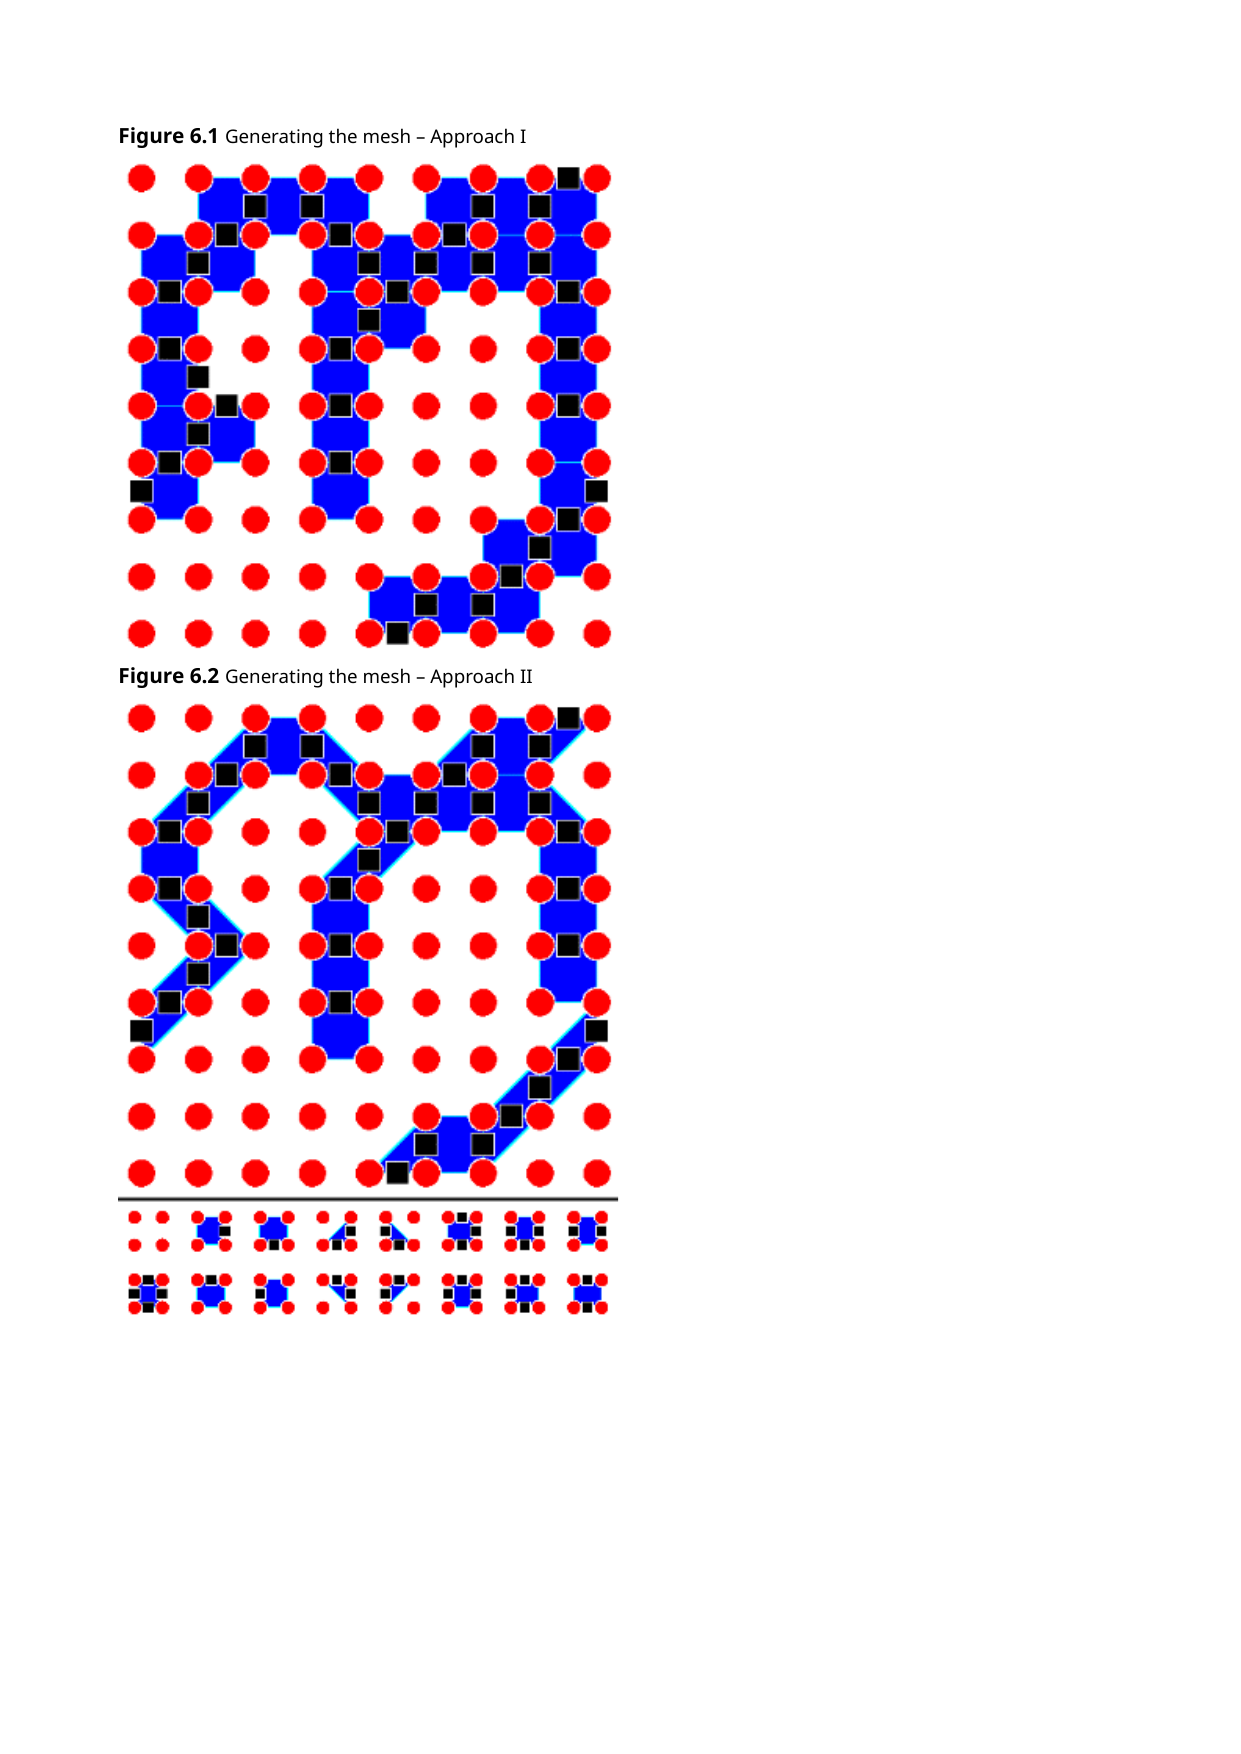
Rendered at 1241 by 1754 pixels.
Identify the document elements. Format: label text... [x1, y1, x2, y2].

picture [118, 695, 619, 1327]
text Figure 6.1 Generating the mesh – Approach I [118, 121, 1122, 149]
picture [118, 155, 619, 656]
text Figure 6.2 Generating the mesh – Approach II [118, 661, 1122, 689]
